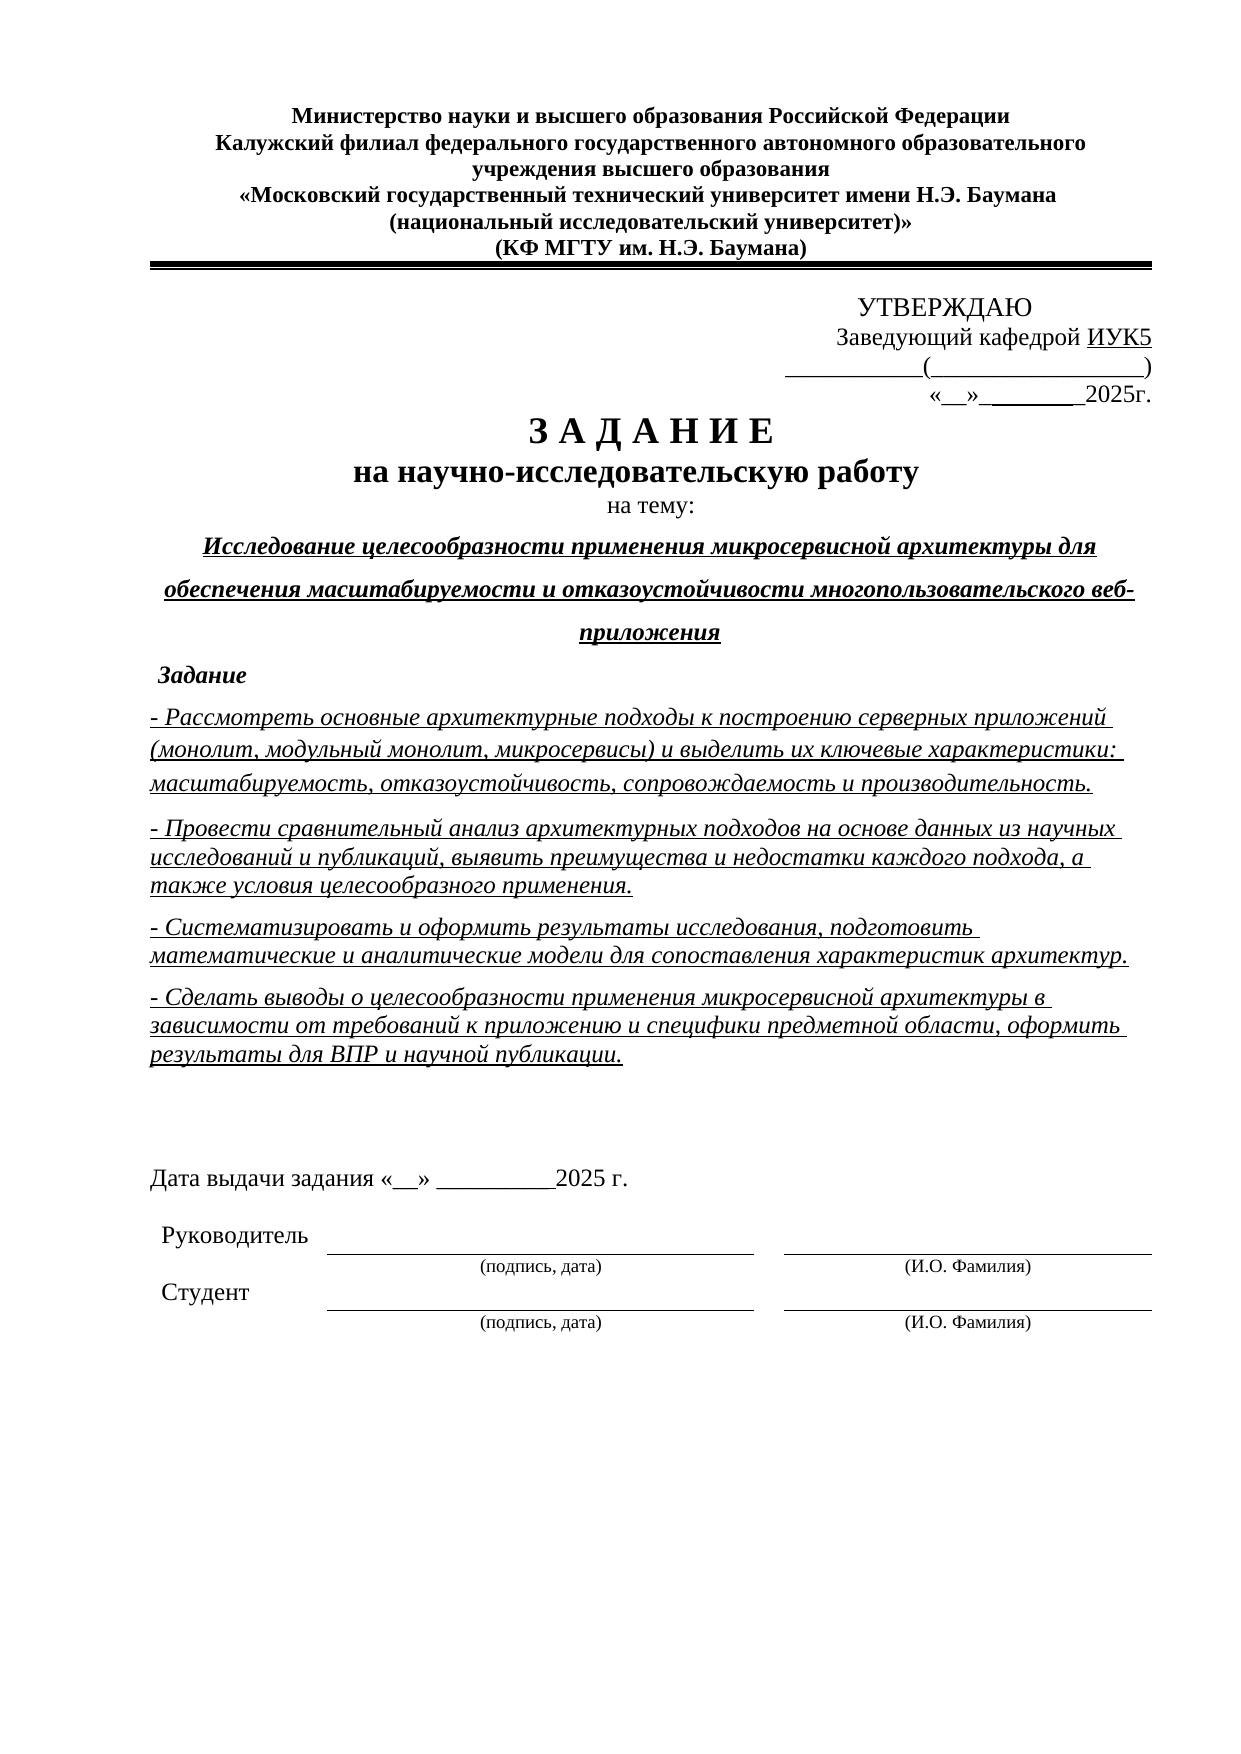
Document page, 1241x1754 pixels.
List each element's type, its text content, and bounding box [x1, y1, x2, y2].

table_header Министерство науки и высшего образования Российской Федерации Калужский филиал федерального государственного автономного образовательного учреждения высшего образования «Московский государственный технический университет имени Н.Э. Баумана (национальный исследовательский университет)» (КФ МГТУ им. Н.Э. Баумана) [150, 103, 1152, 261]
table_cell (подпись, дата) [327, 1311, 754, 1342]
table_cell [784, 1277, 1152, 1310]
text Задание [158, 660, 1152, 689]
text - Сделать выводы о целесообразности применения микросервисной архитектуры в зависимости от требований к приложению и специфики предметной области, оформить результаты для ВПР и научной публикации. [150, 982, 1152, 1068]
table_cell [754, 1310, 784, 1342]
table_header Руководитель [150, 1221, 327, 1254]
text «__»_ _2025г. [150, 379, 1152, 408]
title УТВЕРЖДАЮ [150, 291, 1152, 322]
table_cell Студент [150, 1277, 327, 1310]
text - Провести сравнительный анализ архитектурных подходов на основе данных из научных исследований и публикаций, выявить преимущества и недостатки каждого подхода, а также условия целесообразного применения. [150, 813, 1152, 899]
text - Рассмотреть основные архитектурные подходы к построению серверных приложений (монолит, модульный монолит, микросервисы) и выделить их ключевые характеристики: масштабируемость, отказоустойчивость, сопровождаемость и производительность. [150, 702, 1152, 796]
text на тему: [150, 490, 1152, 518]
table_header [784, 1221, 1152, 1254]
table_cell [150, 1254, 327, 1277]
table_cell [754, 1254, 784, 1277]
table_header [327, 1221, 754, 1254]
table_cell (И.О. Фамилия) [784, 1311, 1152, 1342]
text Дата выдачи задания «__» _________ 2025 г. [150, 1163, 1152, 1192]
table_cell (И.О. Фамилия) [784, 1255, 1152, 1277]
table_cell [327, 1277, 754, 1310]
text ___________(_________________) [150, 351, 1152, 379]
text на научно-исследовательскую работу [120, 451, 1152, 490]
text ЗАДАНИЕ [150, 408, 1152, 451]
text - Систематизировать и оформить результаты исследования, подготовить математические и аналитические модели для сопоставления характеристик архитектур. [150, 912, 1152, 969]
table_cell [150, 1310, 327, 1342]
text Исследование целесообразности применения микросервисной архитектуры для обеспечения масштабируемости и отказоустойчивости многопользовательского веб-приложения [150, 531, 1152, 646]
table_cell (подпись, дата) [327, 1255, 754, 1277]
table_header [754, 1221, 784, 1254]
table_cell [754, 1277, 784, 1310]
text Заведующий кафедрой ИУК5 [150, 322, 1152, 351]
